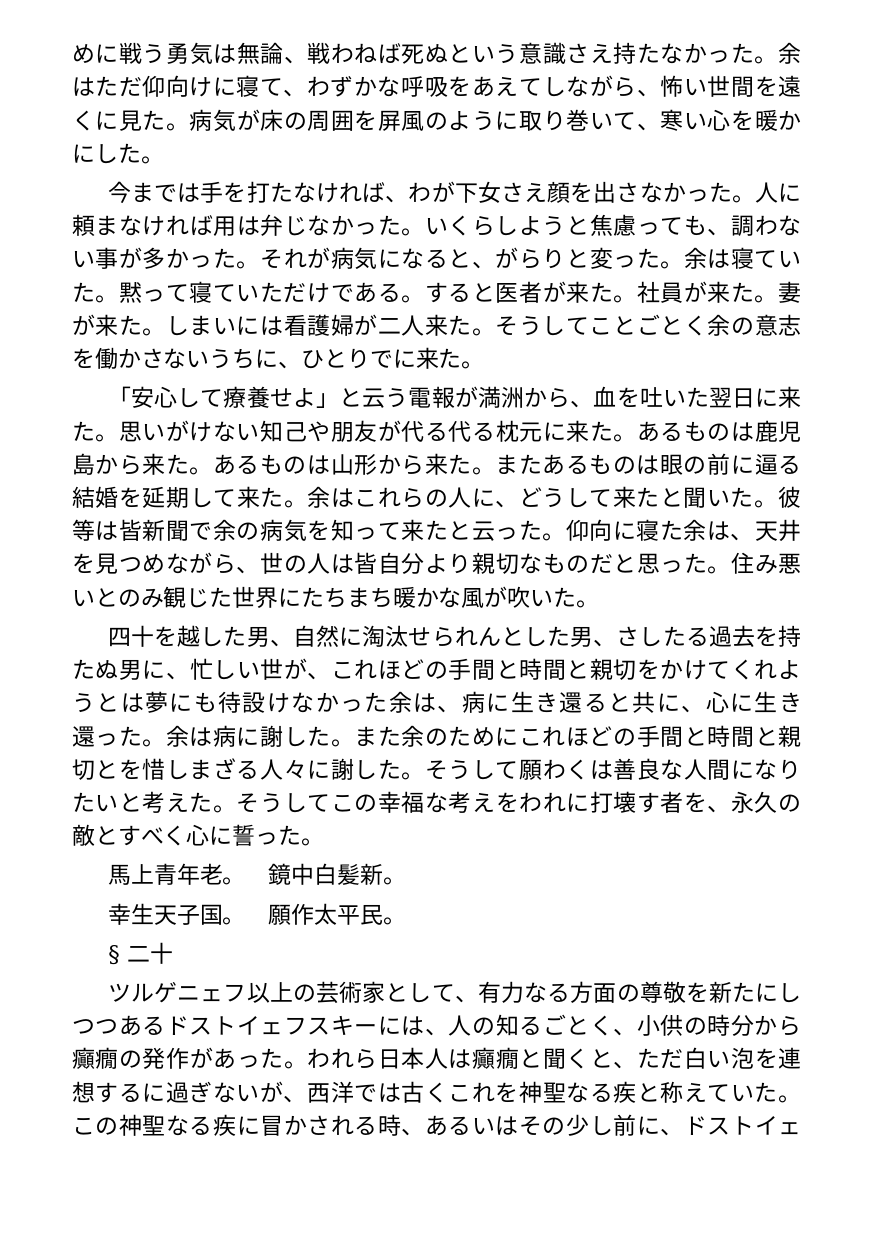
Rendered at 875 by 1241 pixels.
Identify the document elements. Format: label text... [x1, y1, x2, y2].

text 今までは手を打たなければ、わが下女さえ顔を出さなかった。人に頼まなければ用は弁じなかった。いくらしようと焦慮っても、調わない事が多かった。それが病気になると、がらりと変った。余は寝ていた。黙って寝ていただけである。すると医者が来た。社員が来た。妻が来た。しまいには看護婦が二人来た。そうしてことごとく余の意志を働かさないうちに、ひとりでに来た。 [72, 175, 802, 374]
text 四十を越した男、自然に淘汰せられんとした男、さしたる過去を持たぬ男に、忙しい世が、これほどの手間と時間と親切をかけてくれようとは夢にも待設けなかった余は、病に生き還ると共に、心に生き還った。余は病に謝した。また余のためにこれほどの手間と時間と親切とを惜しまざる人々に謝した。そうして願わくは善良な人間になりたいと考えた。そうしてこの幸福な考えをわれに打壊す者を、永久の敵とすべく心に誓った。 [72, 619, 802, 851]
text 「安心して療養せよ」と云う電報が満洲から、血を吐いた翌日に来た。思いがけない知己や朋友が代る代る枕元に来た。あるものは鹿児島から来た。あるものは山形から来た。またあるものは眼の前に逼る結婚を延期して来た。余はこれらの人に、どうして来たと聞いた。彼等は皆新聞で余の病気を知って来たと云った。仰向に寝た余は、天井を見つめながら、世の人は皆自分より親切なものだと思った。住み悪いとのみ観じた世界にたちまち暖かな風が吹いた。 [72, 380, 802, 613]
text 幸生天子国。 願作太平民。 [72, 896, 802, 930]
text めに戦う勇気は無論、戦わねば死ぬという意識さえ持たなかった。余はただ仰向けに寝て、わずかな呼吸をあえてしながら、怖い世間を遠くに見た。病気が床の周囲を屏風のように取り巻いて、寒い心を暖かにした。 [72, 36, 802, 169]
text 馬上青年老。 鏡中白髪新。 [72, 857, 802, 891]
text ツルゲニェフ以上の芸術家として、有力なる方面の尊敬を新たにしつつあるドストイェフスキーには、人の知るごとく、小供の時分から癲癇の発作があった。われら日本人は癲癇と聞くと、ただ白い泡を連想するに過ぎないが、西洋では古くこれを神聖なる疾と称えていた。この神聖なる疾に冒かされる時、あるいはその少し前に、ドストイェ [72, 975, 802, 1141]
text § 二十 [72, 936, 802, 969]
